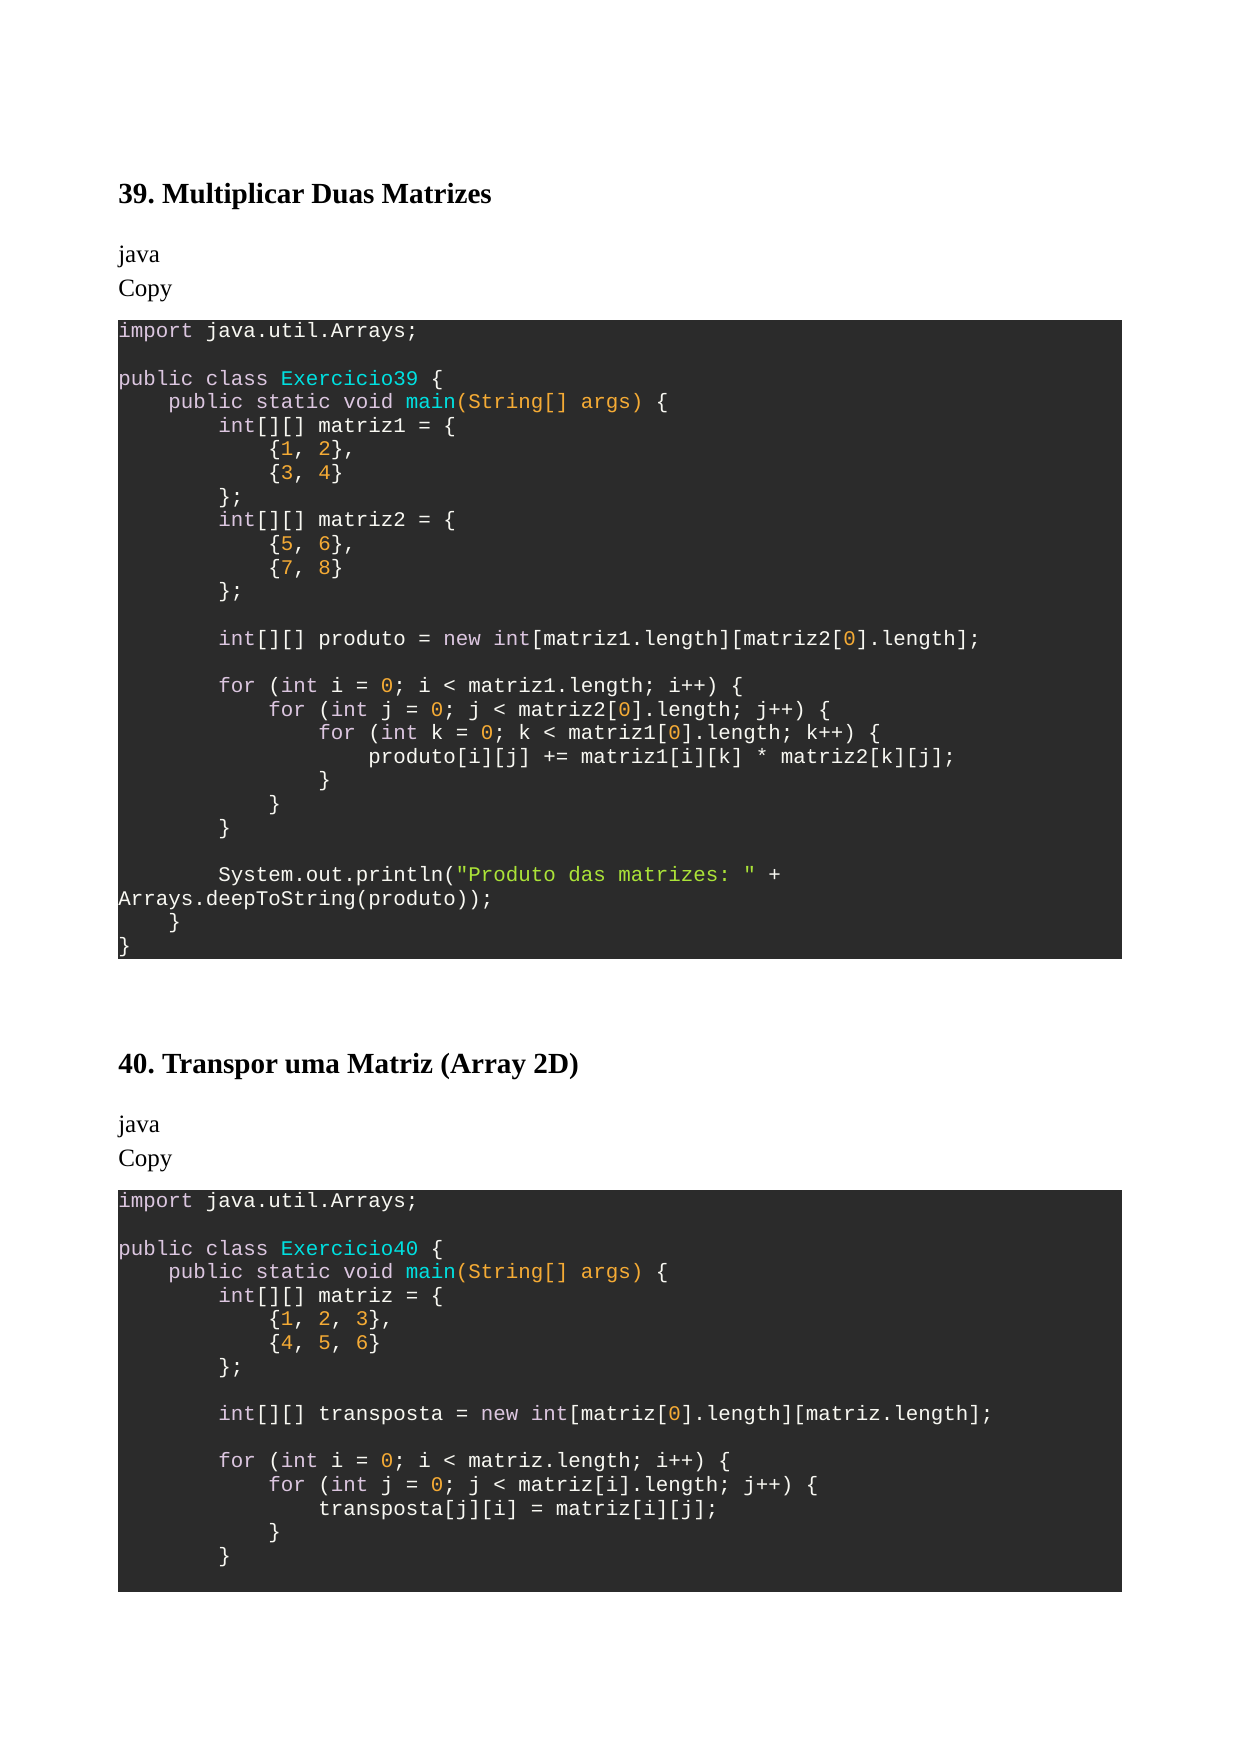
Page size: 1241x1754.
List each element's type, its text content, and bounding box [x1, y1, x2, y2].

text java [118, 239, 1122, 268]
text for (int k = 0; k < matriz1[0].length; k++) { [118, 722, 1122, 746]
text {4, 5, 6} [118, 1332, 1122, 1356]
text } [118, 911, 1122, 935]
text } [118, 1521, 1122, 1545]
text for (int i = 0; i < matriz.length; i++) { [118, 1450, 1122, 1474]
text }; [118, 486, 1122, 509]
text {1, 2, 3}, [118, 1308, 1122, 1332]
text int[][] matriz1 = { [118, 415, 1122, 438]
text } [118, 1545, 1122, 1568]
text public static void main(String[] args) { [118, 391, 1122, 415]
subtitle 40. Transpor uma Matriz (Array 2D) [118, 1047, 1122, 1080]
text {5, 6}, [118, 533, 1122, 557]
text java [118, 1109, 1122, 1138]
text import java.util.Arrays; [118, 1190, 1122, 1214]
text {7, 8} [118, 557, 1122, 580]
text for (int j = 0; j < matriz[i].length; j++) { [118, 1474, 1122, 1498]
text System.out.println("Produto das matrizes: " + Arrays.deepToString(produto)); [118, 864, 1122, 911]
text } [118, 793, 1122, 817]
text } [118, 817, 1122, 840]
text int[][] transposta = new int[matriz[0].length][matriz.length]; [118, 1403, 1122, 1427]
text for (int j = 0; j < matriz2[0].length; j++) { [118, 698, 1122, 722]
text {3, 4} [118, 462, 1122, 486]
text for (int i = 0; i < matriz1.length; i++) { [118, 675, 1122, 698]
text } [118, 769, 1122, 793]
subtitle 39. Multiplicar Duas Matrizes [118, 177, 1122, 210]
text import java.util.Arrays; [118, 320, 1122, 344]
text Copy [118, 1143, 1122, 1171]
text int[][] produto = new int[matriz1.length][matriz2[0].length]; [118, 628, 1122, 651]
text int[][] matriz2 = { [118, 509, 1122, 533]
text public static void main(String[] args) { [118, 1261, 1122, 1285]
text transposta[j][i] = matriz[i][j]; [118, 1498, 1122, 1521]
text int[][] matriz = { [118, 1285, 1122, 1308]
text produto[i][j] += matriz1[i][k] * matriz2[k][j]; [118, 746, 1122, 769]
text }; [118, 1356, 1122, 1379]
text Copy [118, 273, 1122, 301]
text {1, 2}, [118, 438, 1122, 462]
text public class Exercicio40 { [118, 1237, 1122, 1261]
text public class Exercicio39 { [118, 367, 1122, 391]
text }; [118, 580, 1122, 604]
text } [118, 935, 1122, 959]
